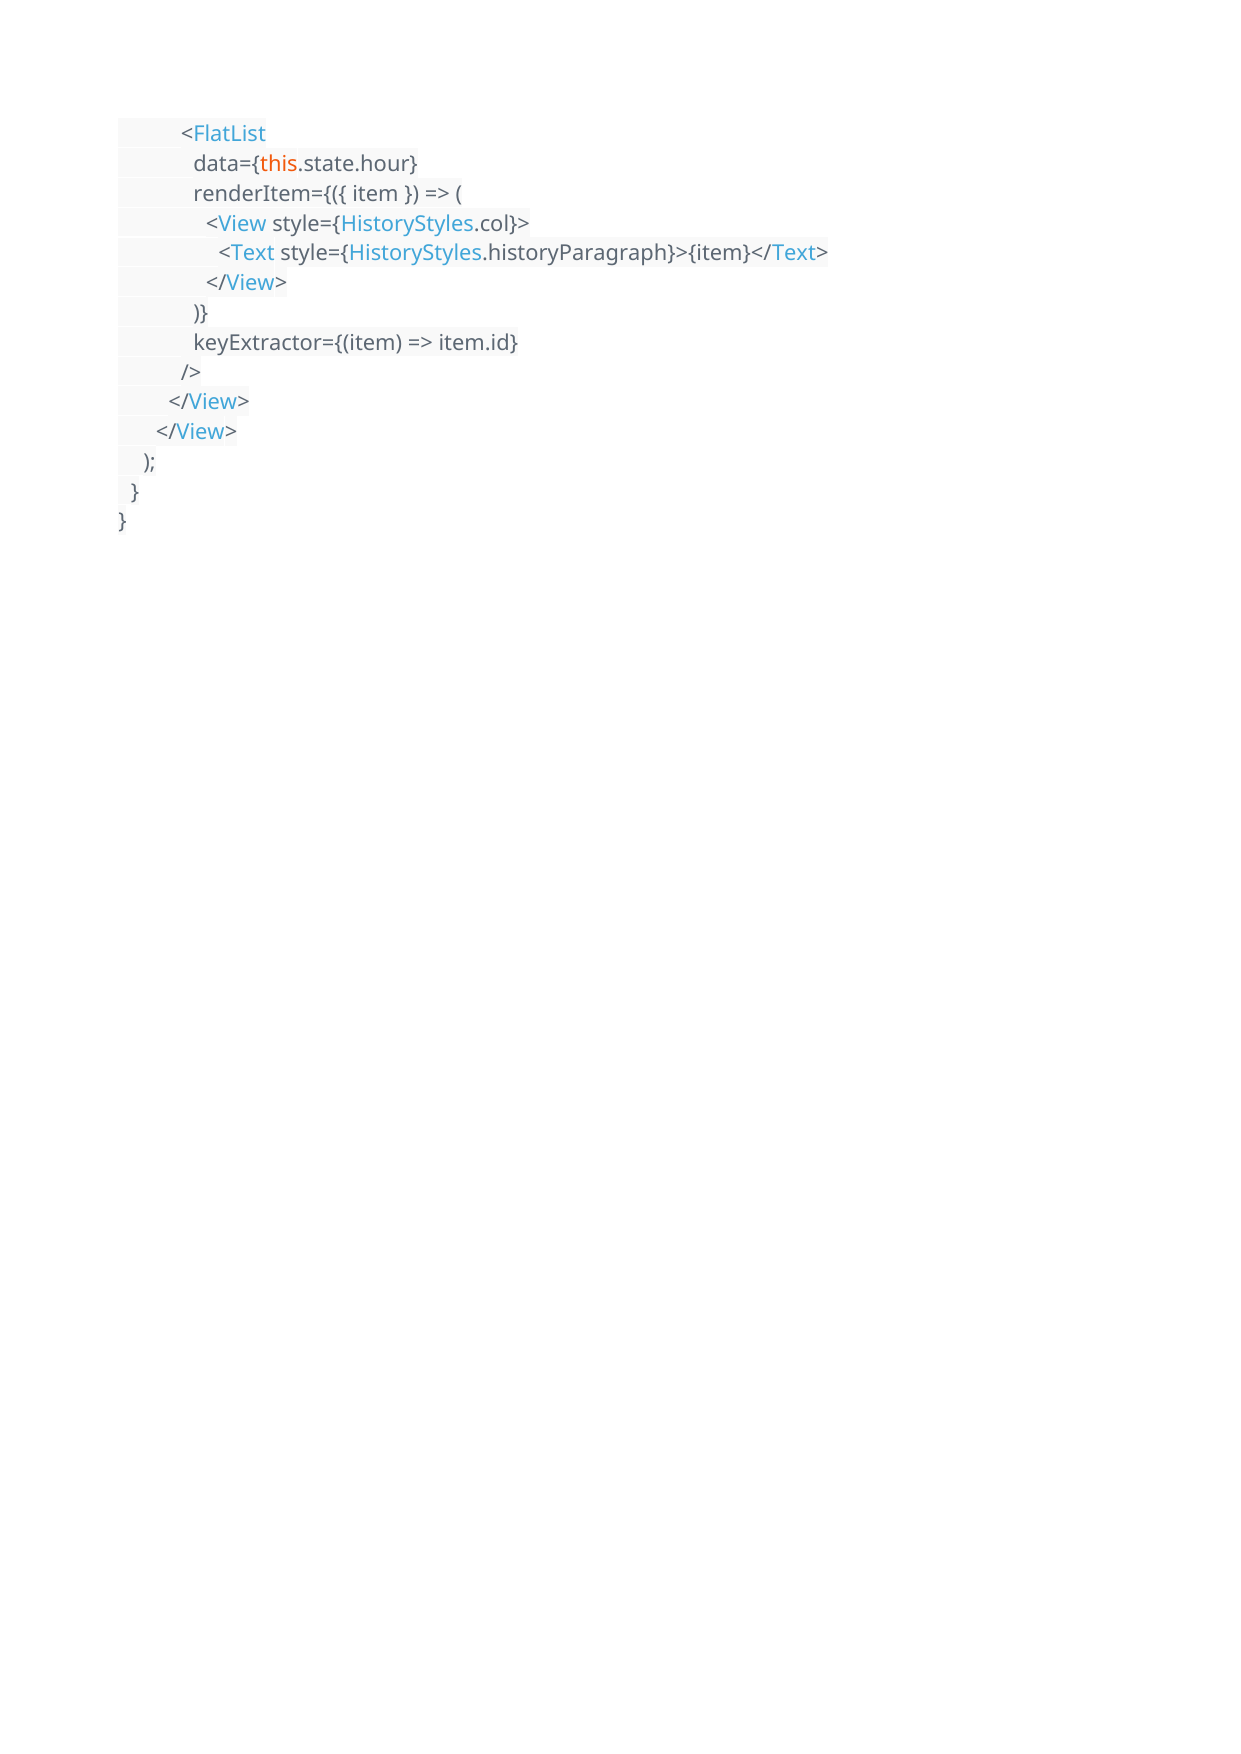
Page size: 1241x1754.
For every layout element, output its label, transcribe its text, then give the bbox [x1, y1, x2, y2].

text renderItem={({ item }) => ( [118, 178, 1122, 207]
text </View> [118, 267, 1122, 297]
text } [118, 476, 1122, 505]
text <View style={HistoryStyles.col}> [118, 207, 1122, 237]
text keyExtractor={(item) => item.id} [118, 327, 1122, 356]
text /> [118, 356, 1122, 386]
text </View> [118, 416, 1122, 446]
text <Text style={HistoryStyles.historyParagraph}>{item}</Text> [118, 237, 1122, 267]
text ); [118, 446, 1122, 476]
text </View> [118, 386, 1122, 416]
text data={this.state.hour} [118, 148, 1122, 178]
text )} [118, 297, 1122, 327]
text <FlatList [118, 118, 1122, 148]
text } [118, 505, 1122, 535]
